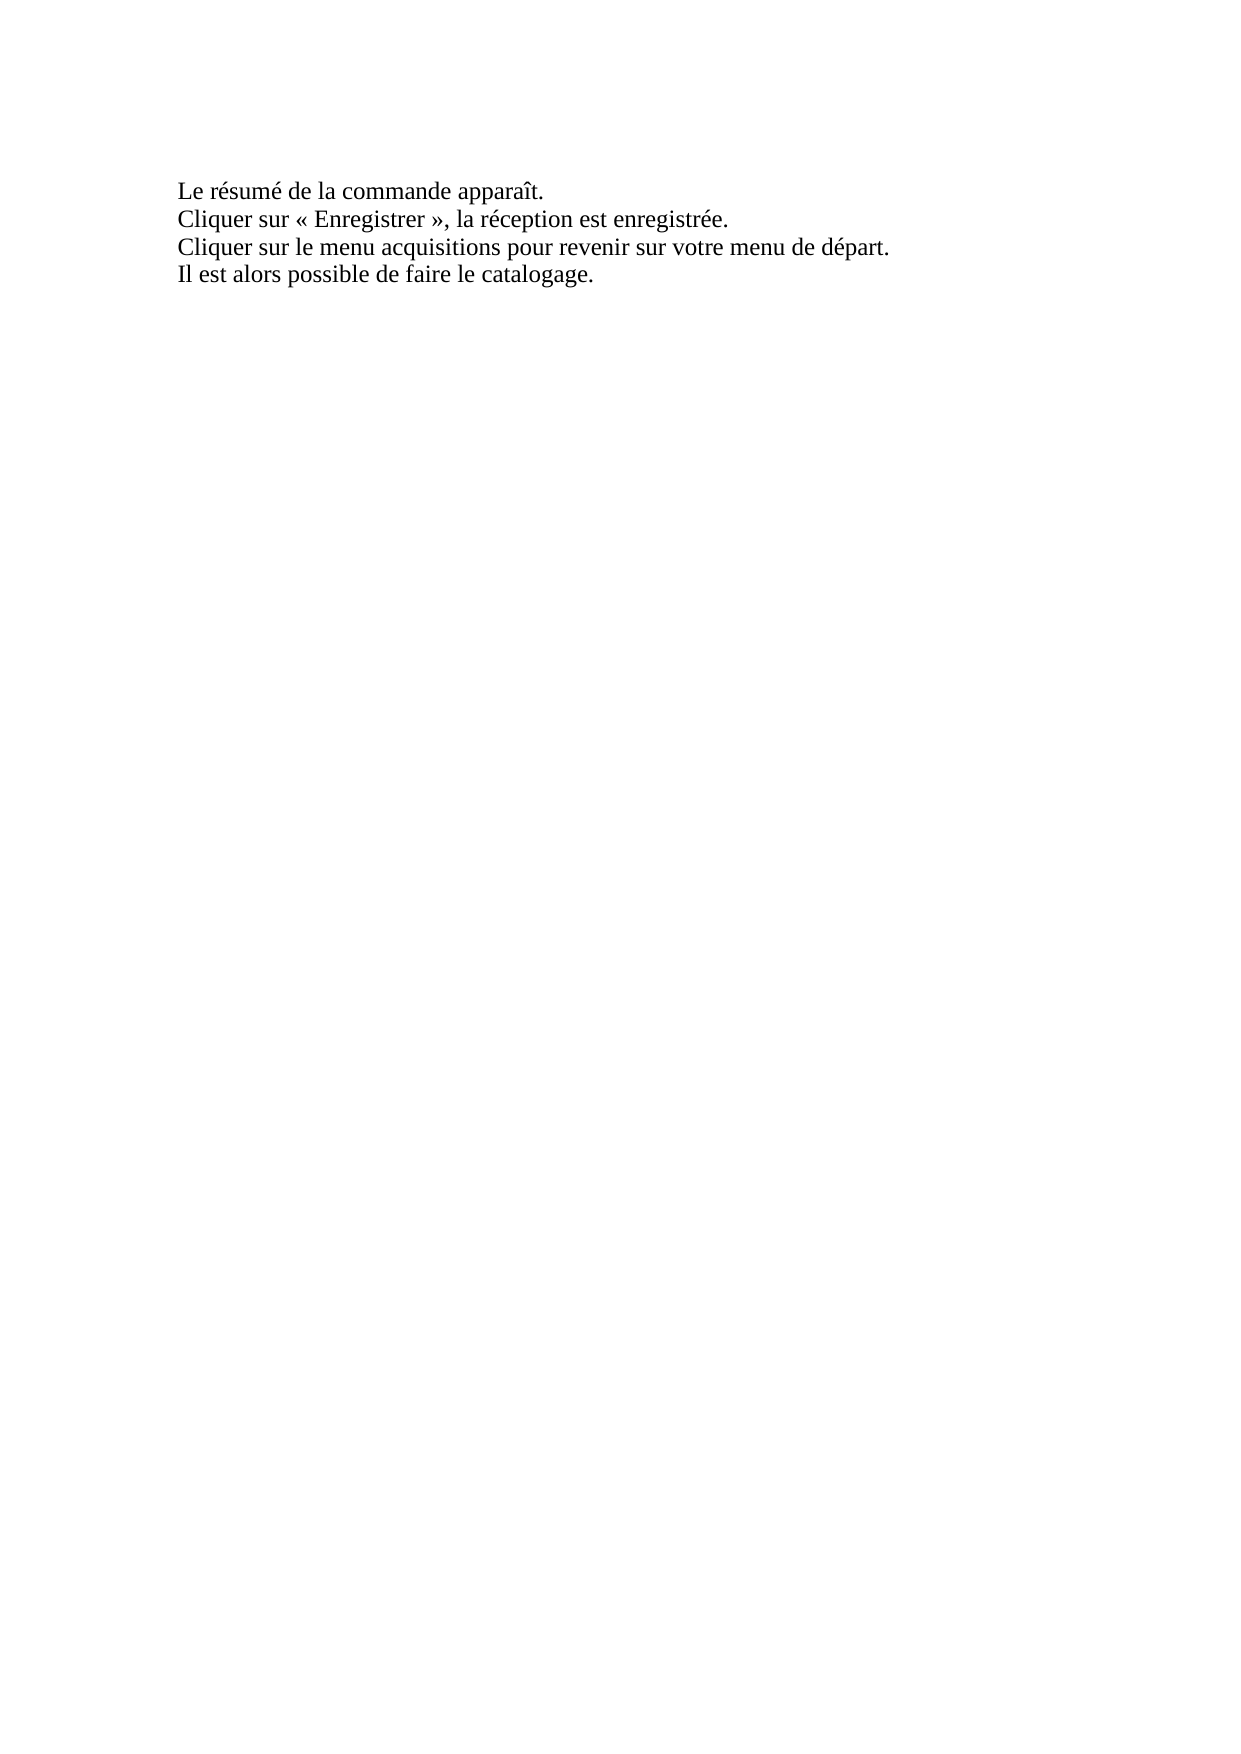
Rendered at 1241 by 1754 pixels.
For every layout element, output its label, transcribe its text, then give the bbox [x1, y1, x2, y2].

text Cliquer sur « Enregistrer », la réception est enregistrée. [177, 205, 1152, 233]
text Cliquer sur le menu acquisitions pour revenir sur votre menu de départ. [177, 233, 1152, 260]
text Il est alors possible de faire le catalogage. [177, 260, 1152, 288]
text Le résumé de la commande apparaît. [177, 177, 1152, 205]
